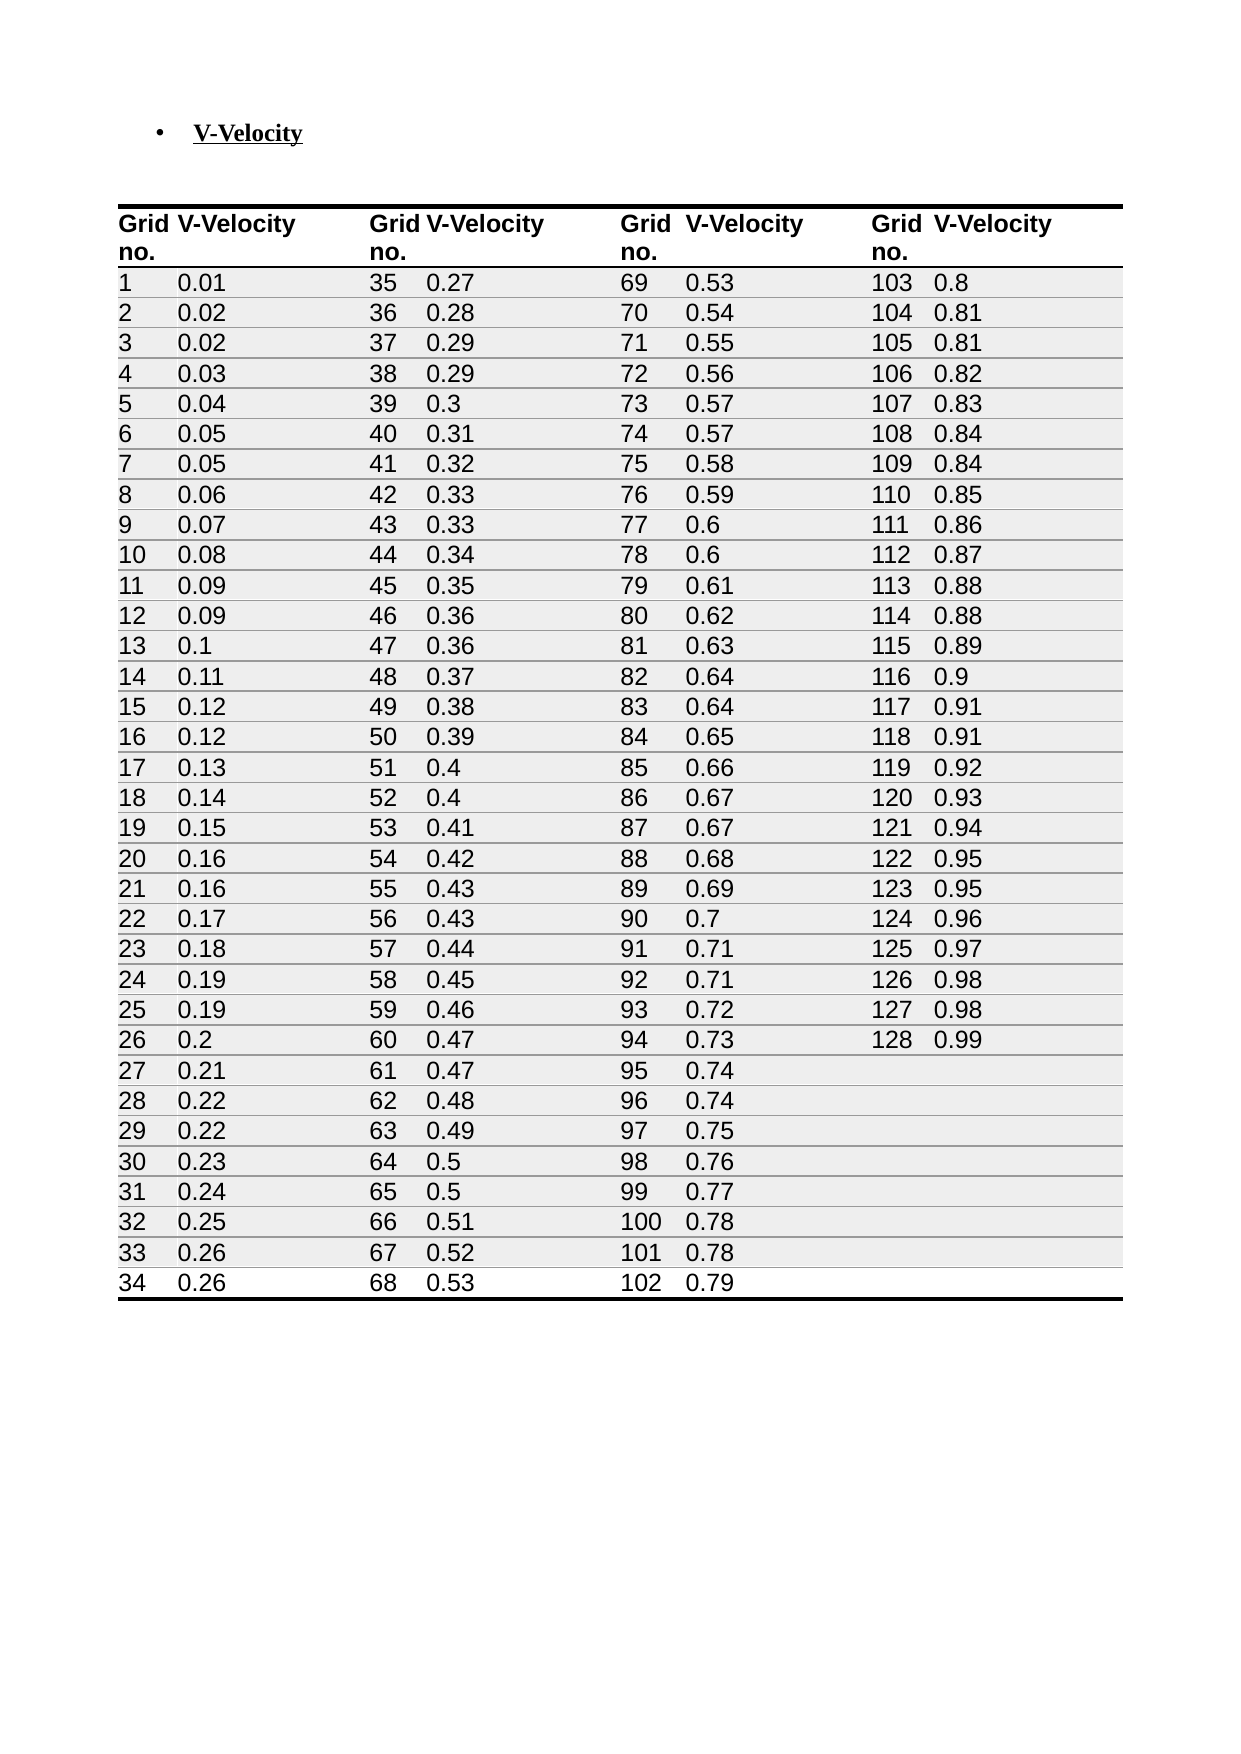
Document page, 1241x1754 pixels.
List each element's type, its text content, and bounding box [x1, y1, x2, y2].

table_cell 109 [871, 450, 934, 478]
table_cell 0.26 [178, 1268, 369, 1297]
table_cell [871, 1207, 934, 1236]
table_cell 126 [871, 965, 934, 993]
table_header Grid no. [369, 209, 426, 266]
table_cell 0.91 [934, 722, 1123, 751]
table_cell 117 [871, 692, 934, 721]
table_cell 0.08 [178, 541, 369, 569]
table_cell 124 [871, 904, 934, 933]
table_cell 28 [118, 1086, 177, 1115]
table_cell 0.98 [934, 965, 1123, 993]
table_cell 55 [369, 874, 426, 903]
table_cell 46 [369, 601, 426, 630]
table_cell 79 [620, 571, 685, 599]
table_cell 100 [620, 1207, 685, 1236]
table_cell [934, 1116, 1123, 1145]
table_cell 0.18 [178, 935, 369, 963]
table_cell 111 [871, 510, 934, 539]
table_cell 78 [620, 541, 685, 569]
table_cell 54 [369, 844, 426, 872]
table_cell 93 [620, 995, 685, 1024]
table_cell 74 [620, 419, 685, 448]
table_header V-Velocity [685, 209, 871, 266]
table_cell 0.15 [178, 813, 369, 842]
table_cell 68 [369, 1268, 426, 1297]
table_cell 0.24 [178, 1177, 369, 1206]
table_cell 0.7 [685, 904, 871, 933]
table_cell 0.53 [426, 1268, 620, 1297]
table_cell 120 [871, 783, 934, 812]
table_cell 91 [620, 935, 685, 963]
table_header V-Velocity [178, 209, 369, 266]
table_cell 41 [369, 450, 426, 478]
table_cell 0.97 [934, 935, 1123, 963]
table_cell 0.14 [178, 783, 369, 812]
table_cell 0.95 [934, 874, 1123, 903]
table_cell 106 [871, 359, 934, 387]
table_cell 0.44 [426, 935, 620, 963]
table_cell 0.55 [685, 328, 871, 357]
table_cell 22 [118, 904, 177, 933]
table_cell 0.77 [685, 1177, 871, 1206]
table_cell 0.19 [178, 965, 369, 993]
table_cell 37 [369, 328, 426, 357]
table_cell 108 [871, 419, 934, 448]
table_cell 0.76 [685, 1147, 871, 1175]
table_cell 112 [871, 541, 934, 569]
table_cell 0.71 [685, 965, 871, 993]
table_cell 0.9 [934, 662, 1123, 690]
table_cell 119 [871, 753, 934, 781]
table_cell 0.28 [426, 298, 620, 327]
table_cell 0.95 [934, 844, 1123, 872]
table_cell 0.8 [934, 268, 1123, 296]
table_cell 26 [118, 1026, 177, 1054]
table_cell 0.65 [685, 722, 871, 751]
table_cell 92 [620, 965, 685, 993]
table_cell 47 [369, 631, 426, 660]
table_cell 11 [118, 571, 177, 599]
table_cell 0.82 [934, 359, 1123, 387]
table_cell 21 [118, 874, 177, 903]
table_cell 0.2 [178, 1026, 369, 1054]
table_cell 9 [118, 510, 177, 539]
table_cell 0.11 [178, 662, 369, 690]
table_cell 0.99 [934, 1026, 1123, 1054]
table_cell 0.67 [685, 813, 871, 842]
table_cell 0.66 [685, 753, 871, 781]
table_cell 7 [118, 450, 177, 478]
table_cell 45 [369, 571, 426, 599]
table_cell 0.57 [685, 389, 871, 418]
table_cell 23 [118, 935, 177, 963]
table_cell 48 [369, 662, 426, 690]
table_cell 102 [620, 1268, 685, 1297]
table_cell 65 [369, 1177, 426, 1206]
table_cell 90 [620, 904, 685, 933]
table_cell 58 [369, 965, 426, 993]
table_cell 3 [118, 328, 177, 357]
table_cell 118 [871, 722, 934, 751]
table_cell 0.22 [178, 1086, 369, 1115]
table_cell 0.22 [178, 1116, 369, 1145]
table_cell 0.36 [426, 631, 620, 660]
table_cell 0.13 [178, 753, 369, 781]
table_cell 0.88 [934, 601, 1123, 630]
table_cell 8 [118, 480, 177, 508]
table_header Grid no. [871, 209, 934, 266]
table_cell 0.67 [685, 783, 871, 812]
table_cell 0.16 [178, 874, 369, 903]
table_cell 103 [871, 268, 934, 296]
table_cell 64 [369, 1147, 426, 1175]
table_cell 127 [871, 995, 934, 1024]
table_cell 49 [369, 692, 426, 721]
table_cell 0.59 [685, 480, 871, 508]
table_cell 0.23 [178, 1147, 369, 1175]
table_header V-Velocity [934, 209, 1123, 266]
table_cell 0.47 [426, 1056, 620, 1084]
table_cell 18 [118, 783, 177, 812]
table_cell 76 [620, 480, 685, 508]
table_cell 71 [620, 328, 685, 357]
table_cell 62 [369, 1086, 426, 1115]
table_cell 83 [620, 692, 685, 721]
table_cell 0.6 [685, 541, 871, 569]
table_cell 115 [871, 631, 934, 660]
table_cell 4 [118, 359, 177, 387]
table_cell 0.34 [426, 541, 620, 569]
table_cell 0.4 [426, 753, 620, 781]
table_cell 10 [118, 541, 177, 569]
table_cell 29 [118, 1116, 177, 1145]
table_cell 0.74 [685, 1056, 871, 1084]
table_cell 52 [369, 783, 426, 812]
table_cell 123 [871, 874, 934, 903]
table_cell 16 [118, 722, 177, 751]
table_cell 0.96 [934, 904, 1123, 933]
table_cell [934, 1238, 1123, 1266]
table_cell 0.68 [685, 844, 871, 872]
table_cell 116 [871, 662, 934, 690]
table_cell 43 [369, 510, 426, 539]
table_cell 0.89 [934, 631, 1123, 660]
table_cell 0.79 [685, 1268, 871, 1297]
table_cell 94 [620, 1026, 685, 1054]
table_cell 0.33 [426, 510, 620, 539]
table_cell [934, 1056, 1123, 1084]
table_cell 53 [369, 813, 426, 842]
table_cell 31 [118, 1177, 177, 1206]
table_cell 40 [369, 419, 426, 448]
table_cell [871, 1268, 934, 1297]
table_cell 0.46 [426, 995, 620, 1024]
table_cell 0.52 [426, 1238, 620, 1266]
table_cell 0.06 [178, 480, 369, 508]
table_cell 0.98 [934, 995, 1123, 1024]
table_cell 57 [369, 935, 426, 963]
table_cell [871, 1147, 934, 1175]
table_cell 87 [620, 813, 685, 842]
table_cell 0.87 [934, 541, 1123, 569]
table_cell 0.84 [934, 450, 1123, 478]
table_cell 0.17 [178, 904, 369, 933]
table_cell 125 [871, 935, 934, 963]
table_cell 0.61 [685, 571, 871, 599]
table_cell [871, 1238, 934, 1266]
table_cell 0.47 [426, 1026, 620, 1054]
table_cell [934, 1177, 1123, 1206]
table_cell 0.42 [426, 844, 620, 872]
table_cell 0.48 [426, 1086, 620, 1115]
table_cell 85 [620, 753, 685, 781]
table_cell 0.39 [426, 722, 620, 751]
table_cell 50 [369, 722, 426, 751]
table_cell 35 [369, 268, 426, 296]
table_cell 0.29 [426, 328, 620, 357]
table_cell 0.81 [934, 298, 1123, 327]
table_cell 59 [369, 995, 426, 1024]
table_cell 99 [620, 1177, 685, 1206]
table_cell [871, 1056, 934, 1084]
table_cell 97 [620, 1116, 685, 1145]
table_cell 0.71 [685, 935, 871, 963]
table_cell 2 [118, 298, 177, 327]
table_cell 60 [369, 1026, 426, 1054]
table_cell 20 [118, 844, 177, 872]
table_cell 0.29 [426, 359, 620, 387]
table_cell 0.84 [934, 419, 1123, 448]
table_cell 66 [369, 1207, 426, 1236]
table_cell 0.3 [426, 389, 620, 418]
table_cell 72 [620, 359, 685, 387]
table_cell 0.31 [426, 419, 620, 448]
table_cell 0.43 [426, 874, 620, 903]
table_cell 81 [620, 631, 685, 660]
table_cell 44 [369, 541, 426, 569]
table_cell 15 [118, 692, 177, 721]
table_cell 0.51 [426, 1207, 620, 1236]
table_cell 25 [118, 995, 177, 1024]
table_cell 114 [871, 601, 934, 630]
table_cell 0.43 [426, 904, 620, 933]
table_cell 0.64 [685, 692, 871, 721]
table_cell 17 [118, 753, 177, 781]
table_cell 128 [871, 1026, 934, 1054]
table_cell 0.74 [685, 1086, 871, 1115]
table_cell 75 [620, 450, 685, 478]
table_cell 0.4 [426, 783, 620, 812]
table_cell 0.83 [934, 389, 1123, 418]
table_cell 12 [118, 601, 177, 630]
table_cell 38 [369, 359, 426, 387]
table_cell 122 [871, 844, 934, 872]
table_cell 0.54 [685, 298, 871, 327]
list V-Velocity [156, 118, 1122, 147]
table_cell 0.38 [426, 692, 620, 721]
table_cell 0.16 [178, 844, 369, 872]
table_cell 73 [620, 389, 685, 418]
table_cell 0.33 [426, 480, 620, 508]
table_cell 61 [369, 1056, 426, 1084]
table_cell 19 [118, 813, 177, 842]
table_cell 0.1 [178, 631, 369, 660]
table_cell 34 [118, 1268, 177, 1297]
table_cell 0.75 [685, 1116, 871, 1145]
table_header Grid no. [620, 209, 685, 266]
table_cell 0.37 [426, 662, 620, 690]
table_cell 0.5 [426, 1177, 620, 1206]
table_cell 0.93 [934, 783, 1123, 812]
table_cell 89 [620, 874, 685, 903]
table_cell 0.05 [178, 450, 369, 478]
table_cell 0.32 [426, 450, 620, 478]
table_cell [934, 1207, 1123, 1236]
table_cell 86 [620, 783, 685, 812]
table_cell 77 [620, 510, 685, 539]
table_cell 0.73 [685, 1026, 871, 1054]
table_cell 0.27 [426, 268, 620, 296]
table_cell 5 [118, 389, 177, 418]
table_cell 82 [620, 662, 685, 690]
table_cell 0.63 [685, 631, 871, 660]
table_cell 0.56 [685, 359, 871, 387]
table_cell 0.12 [178, 692, 369, 721]
table_cell 0.05 [178, 419, 369, 448]
table_cell 14 [118, 662, 177, 690]
table_cell 113 [871, 571, 934, 599]
table_cell 0.49 [426, 1116, 620, 1145]
table_cell 24 [118, 965, 177, 993]
table_cell [934, 1086, 1123, 1115]
table_cell 42 [369, 480, 426, 508]
table_cell 30 [118, 1147, 177, 1175]
table_cell 32 [118, 1207, 177, 1236]
table_cell 0.94 [934, 813, 1123, 842]
table_cell 0.25 [178, 1207, 369, 1236]
table_cell 33 [118, 1238, 177, 1266]
table_cell 27 [118, 1056, 177, 1084]
table_cell 0.09 [178, 601, 369, 630]
table_cell [871, 1177, 934, 1206]
table_cell 0.04 [178, 389, 369, 418]
table_cell 0.92 [934, 753, 1123, 781]
table_cell 36 [369, 298, 426, 327]
table_cell 1 [118, 268, 177, 296]
table_cell 39 [369, 389, 426, 418]
table_cell 80 [620, 601, 685, 630]
table_cell 67 [369, 1238, 426, 1266]
table_cell 0.6 [685, 510, 871, 539]
table_cell 107 [871, 389, 934, 418]
table_cell 0.62 [685, 601, 871, 630]
table_cell [871, 1116, 934, 1145]
table_cell 51 [369, 753, 426, 781]
table_cell 0.19 [178, 995, 369, 1024]
table_cell 0.69 [685, 874, 871, 903]
table_header V-Velocity [426, 209, 620, 266]
table_cell 0.12 [178, 722, 369, 751]
table_cell 56 [369, 904, 426, 933]
table_cell 0.21 [178, 1056, 369, 1084]
table_cell 0.07 [178, 510, 369, 539]
table_cell 88 [620, 844, 685, 872]
table_cell 0.78 [685, 1238, 871, 1266]
table_cell 0.09 [178, 571, 369, 599]
table_cell 121 [871, 813, 934, 842]
table_cell 69 [620, 268, 685, 296]
table_cell 98 [620, 1147, 685, 1175]
table_cell 63 [369, 1116, 426, 1145]
table_cell 0.58 [685, 450, 871, 478]
table_cell [934, 1268, 1123, 1297]
table_cell 0.86 [934, 510, 1123, 539]
table_cell 0.5 [426, 1147, 620, 1175]
table_cell 0.64 [685, 662, 871, 690]
table_cell 70 [620, 298, 685, 327]
table_cell 0.26 [178, 1238, 369, 1266]
table_cell 0.02 [178, 328, 369, 357]
table_cell 104 [871, 298, 934, 327]
table_cell 96 [620, 1086, 685, 1115]
table_cell 6 [118, 419, 177, 448]
table_cell 101 [620, 1238, 685, 1266]
table_cell [871, 1086, 934, 1115]
table_cell 0.72 [685, 995, 871, 1024]
table_cell 0.01 [178, 268, 369, 296]
table_cell 13 [118, 631, 177, 660]
table_cell 0.85 [934, 480, 1123, 508]
table_cell 0.57 [685, 419, 871, 448]
table_cell 0.36 [426, 601, 620, 630]
table_cell 0.91 [934, 692, 1123, 721]
table_cell 0.53 [685, 268, 871, 296]
table_cell 0.45 [426, 965, 620, 993]
table_cell 0.78 [685, 1207, 871, 1236]
table_cell 105 [871, 328, 934, 357]
table_cell 84 [620, 722, 685, 751]
table_cell [934, 1147, 1123, 1175]
table_cell 0.03 [178, 359, 369, 387]
table_cell 0.41 [426, 813, 620, 842]
table_header Grid no. [118, 209, 177, 266]
table_cell 0.81 [934, 328, 1123, 357]
table_cell 0.88 [934, 571, 1123, 599]
table_cell 0.35 [426, 571, 620, 599]
table_cell 0.02 [178, 298, 369, 327]
table_cell 95 [620, 1056, 685, 1084]
table_cell 110 [871, 480, 934, 508]
